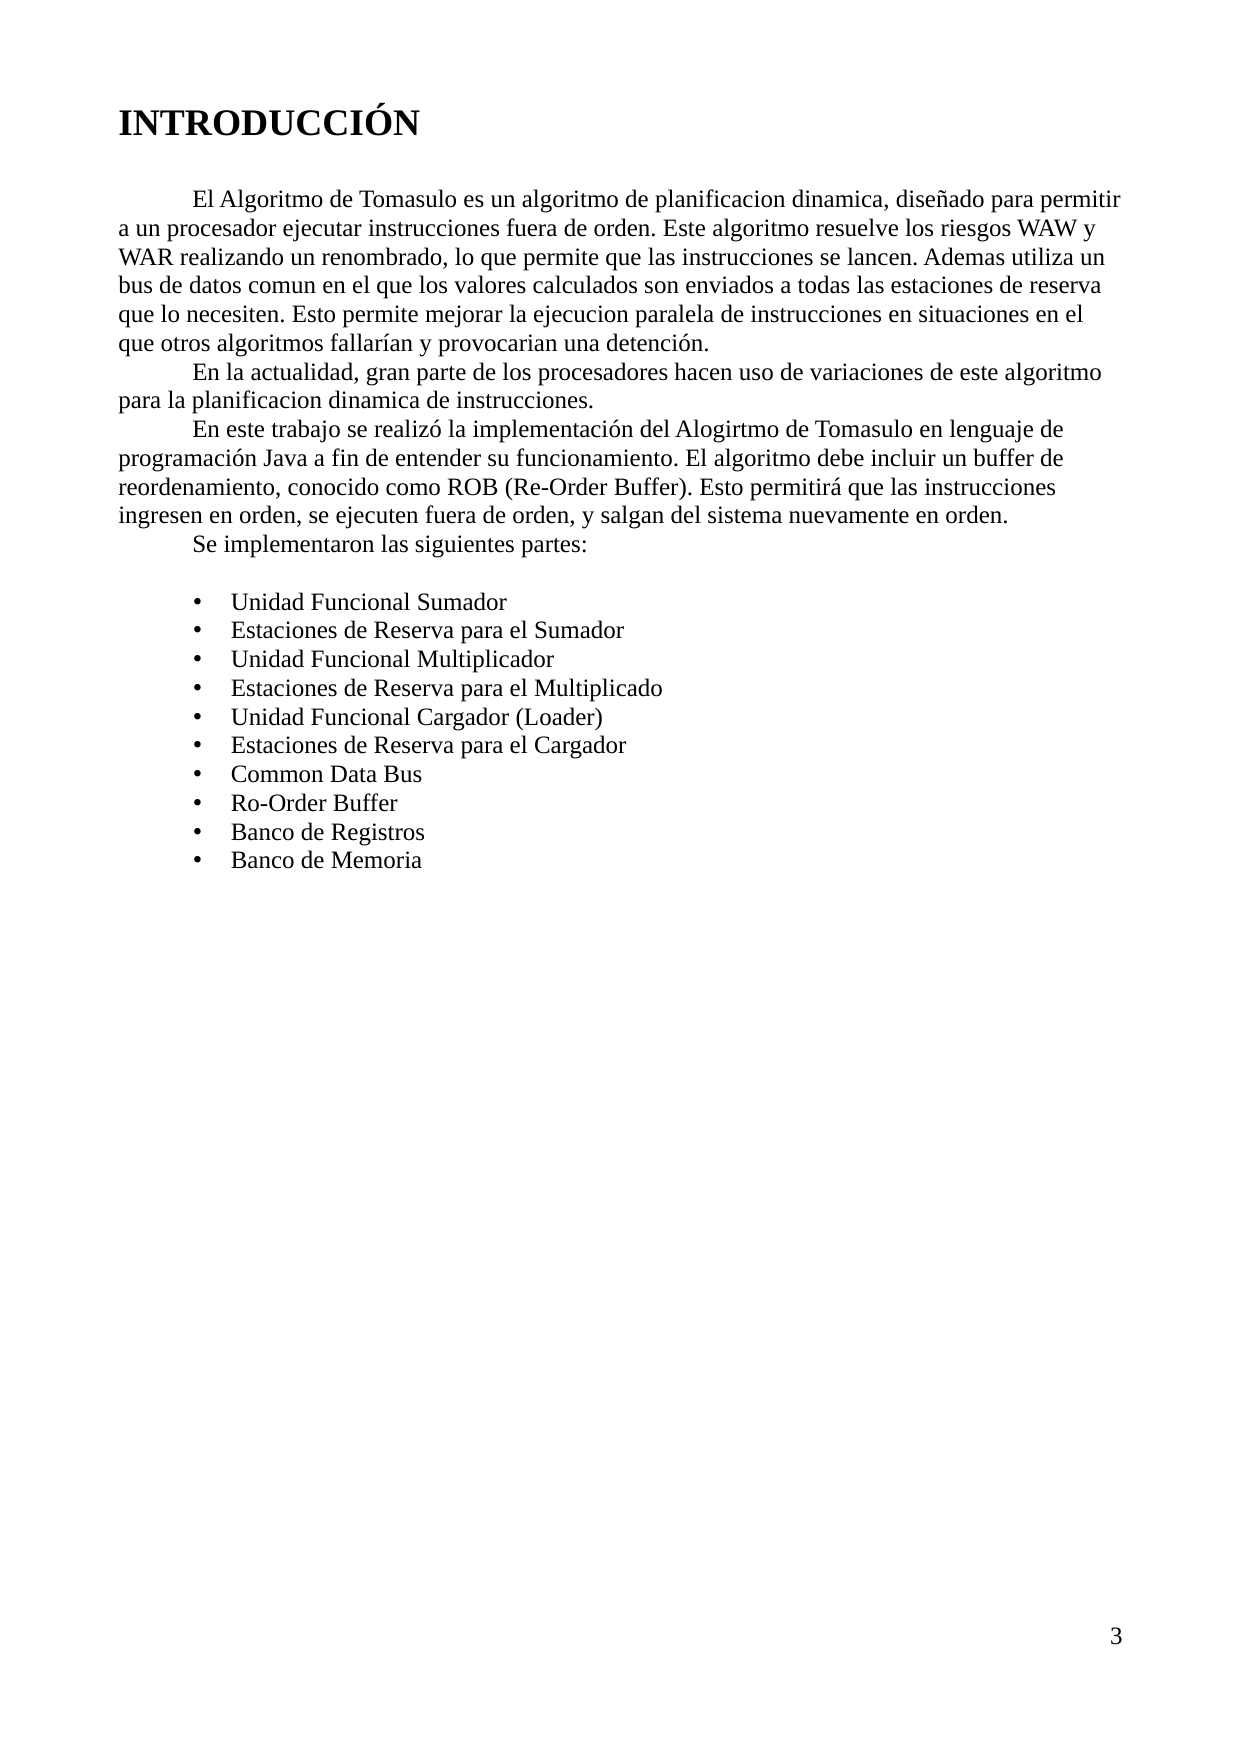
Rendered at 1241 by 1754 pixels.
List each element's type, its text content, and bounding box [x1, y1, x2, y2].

text En este trabajo se realizó la implementación del Alogirtmo de Tomasulo en lenguaje de programación Java a fin de entender su funcionamiento. El algoritmo debe incluir un buffer de reordenamiento, conocido como ROB (Re-Order Buffer). Esto permitirá que las instrucciones ingresen en orden, se ejecuten fuera de orden, y salgan del sistema nuevamente en orden. [118, 414, 1122, 529]
list Banco de Memoria [193, 846, 1122, 874]
list Unidad Funcional Sumador [193, 587, 1122, 616]
list Unidad Funcional Multiplicador [193, 644, 1122, 673]
subtitle INTRODUCCIÓN [118, 100, 1122, 143]
text El Algoritmo de Tomasulo es un algoritmo de planificacion dinamica, diseñado para permitir a un procesador ejecutar instrucciones fuera de orden. Este algoritmo resuelve los riesgos WAW y WAR realizando un renombrado, lo que permite que las instrucciones se lancen. Ademas utiliza un bus de datos comun en el que los valores calculados son enviados a todas las estaciones de reserva que lo necesiten. Esto permite mejorar la ejecucion paralela de instrucciones en situaciones en el que otros algoritmos fallarían y provocarian una detención. [118, 184, 1122, 357]
text En la actualidad, gran parte de los procesadores hacen uso de variaciones de este algoritmo para la planificacion dinamica de instrucciones. [118, 357, 1122, 414]
list Common Data Bus [193, 759, 1122, 788]
list Estaciones de Reserva para el Cargador [193, 731, 1122, 759]
list Ro-Order Buffer [193, 788, 1122, 817]
text Se implementaron las siguientes partes: [118, 529, 1122, 558]
list Unidad Funcional Cargador (Loader) [193, 702, 1122, 731]
list Estaciones de Reserva para el Multiplicado [193, 673, 1122, 702]
list Estaciones de Reserva para el Sumador [193, 616, 1122, 644]
list Banco de Registros [193, 817, 1122, 846]
